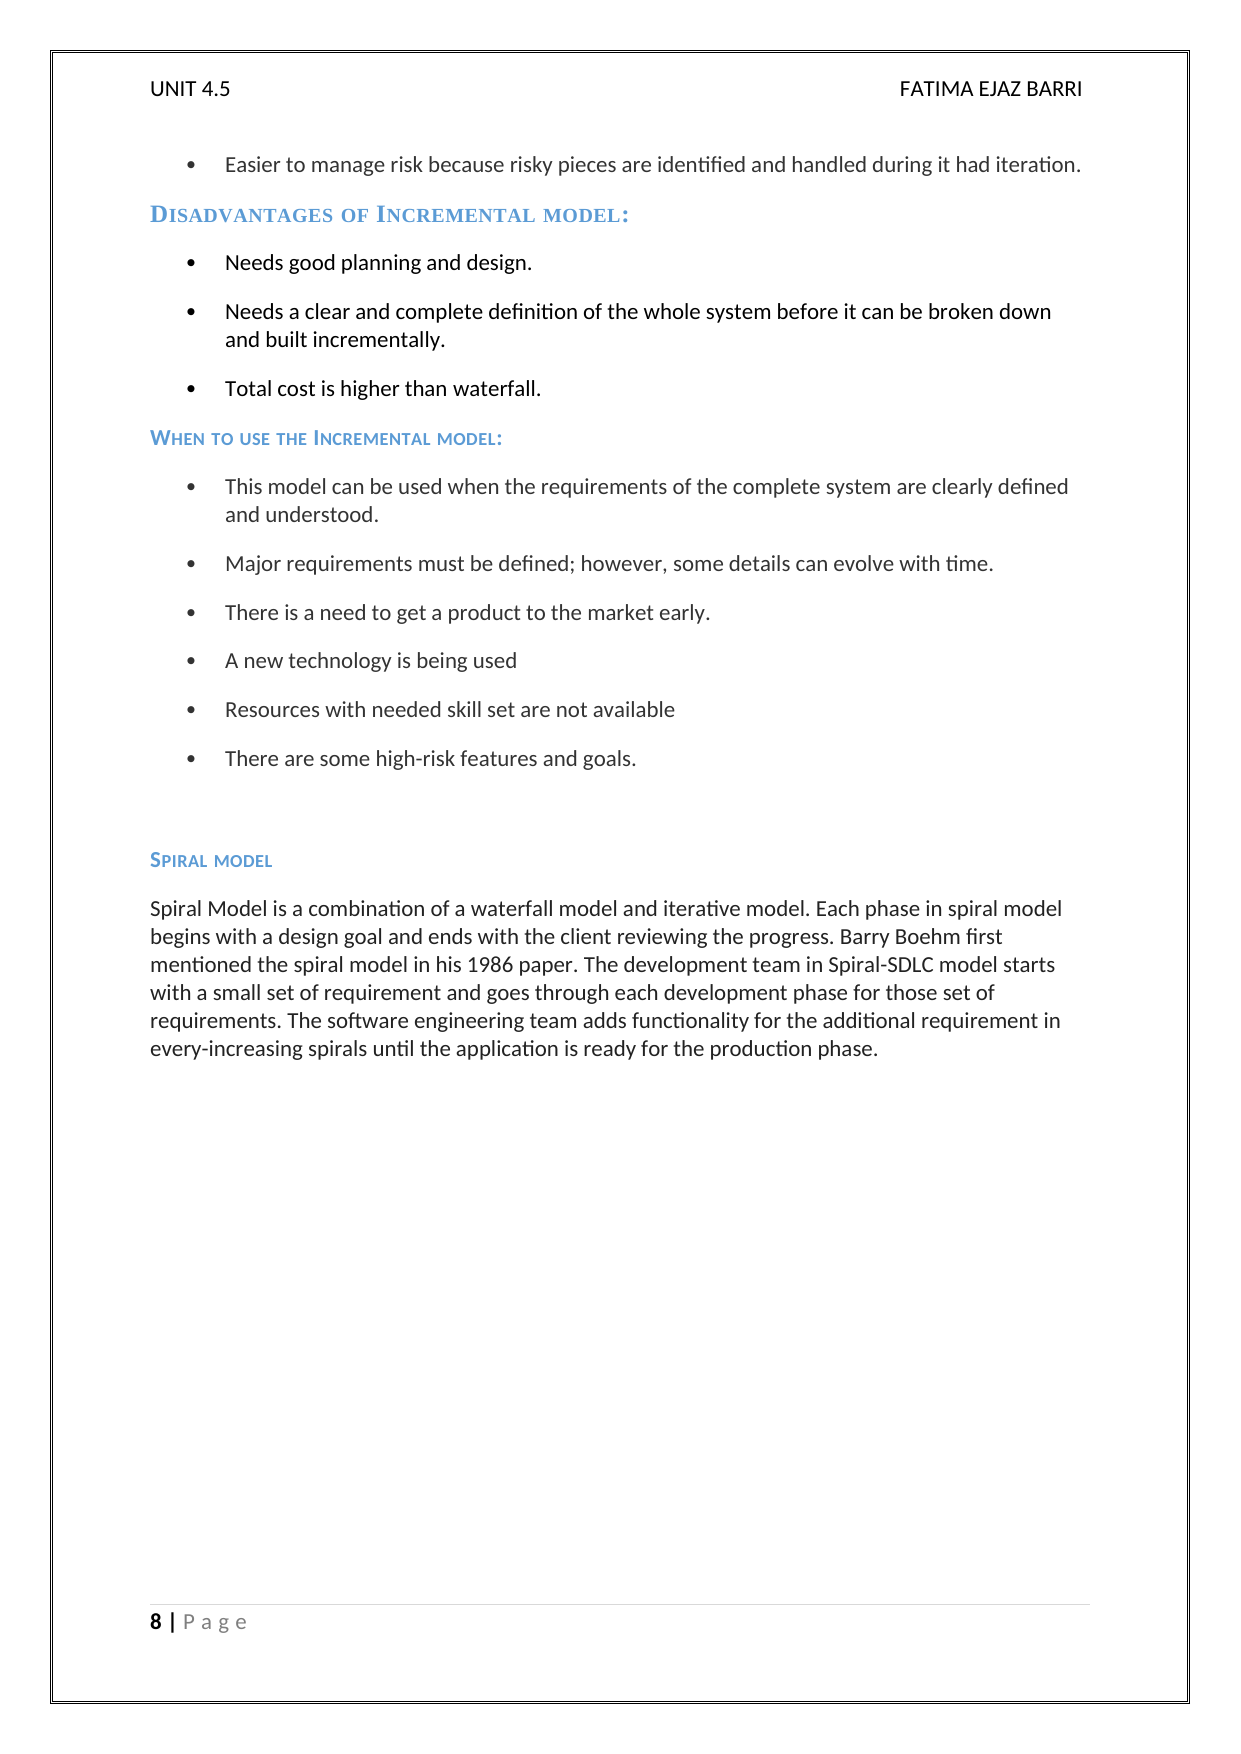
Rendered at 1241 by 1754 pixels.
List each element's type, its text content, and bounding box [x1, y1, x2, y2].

list Easier to manage risk because risky pieces are identified and handled during it had iteration. [187, 150, 1090, 178]
list This model can be used when the requirements of the complete system are clearly defined and understood. [187, 472, 1090, 528]
text When to use the Incremental model: [150, 423, 1090, 451]
text Spiral Model is a combination of a waterfall model and iterative model. Each phase in spiral model begins with a design goal and ends with the client reviewing the progress. Barry Boehm first mentioned the spiral model in his 1986 paper. The development team in Spiral-SDLC model starts with a small set of requirement and goes through each development phase for those set of requirements. The software engineering team adds functionality for the additional requirement in every-increasing spirals until the application is ready for the production phase. [150, 894, 1090, 1062]
list Needs a clear and complete definition of the whole system before it can be broken down and built incrementally. [187, 297, 1090, 353]
list There is a need to get a product to the market early. [187, 598, 1090, 626]
text Disadvantages of Incremental model: [150, 199, 1090, 228]
list Needs good planning and design. [187, 248, 1090, 276]
list Total cost is higher than waterfall. [187, 374, 1090, 402]
list A new technology is being used [187, 646, 1090, 674]
list There are some high-risk features and goals. [187, 744, 1090, 772]
list Major requirements must be defined; however, some details can evolve with time. [187, 549, 1090, 577]
list Resources with needed skill set are not available [187, 695, 1090, 723]
text Spiral model [150, 845, 1090, 873]
